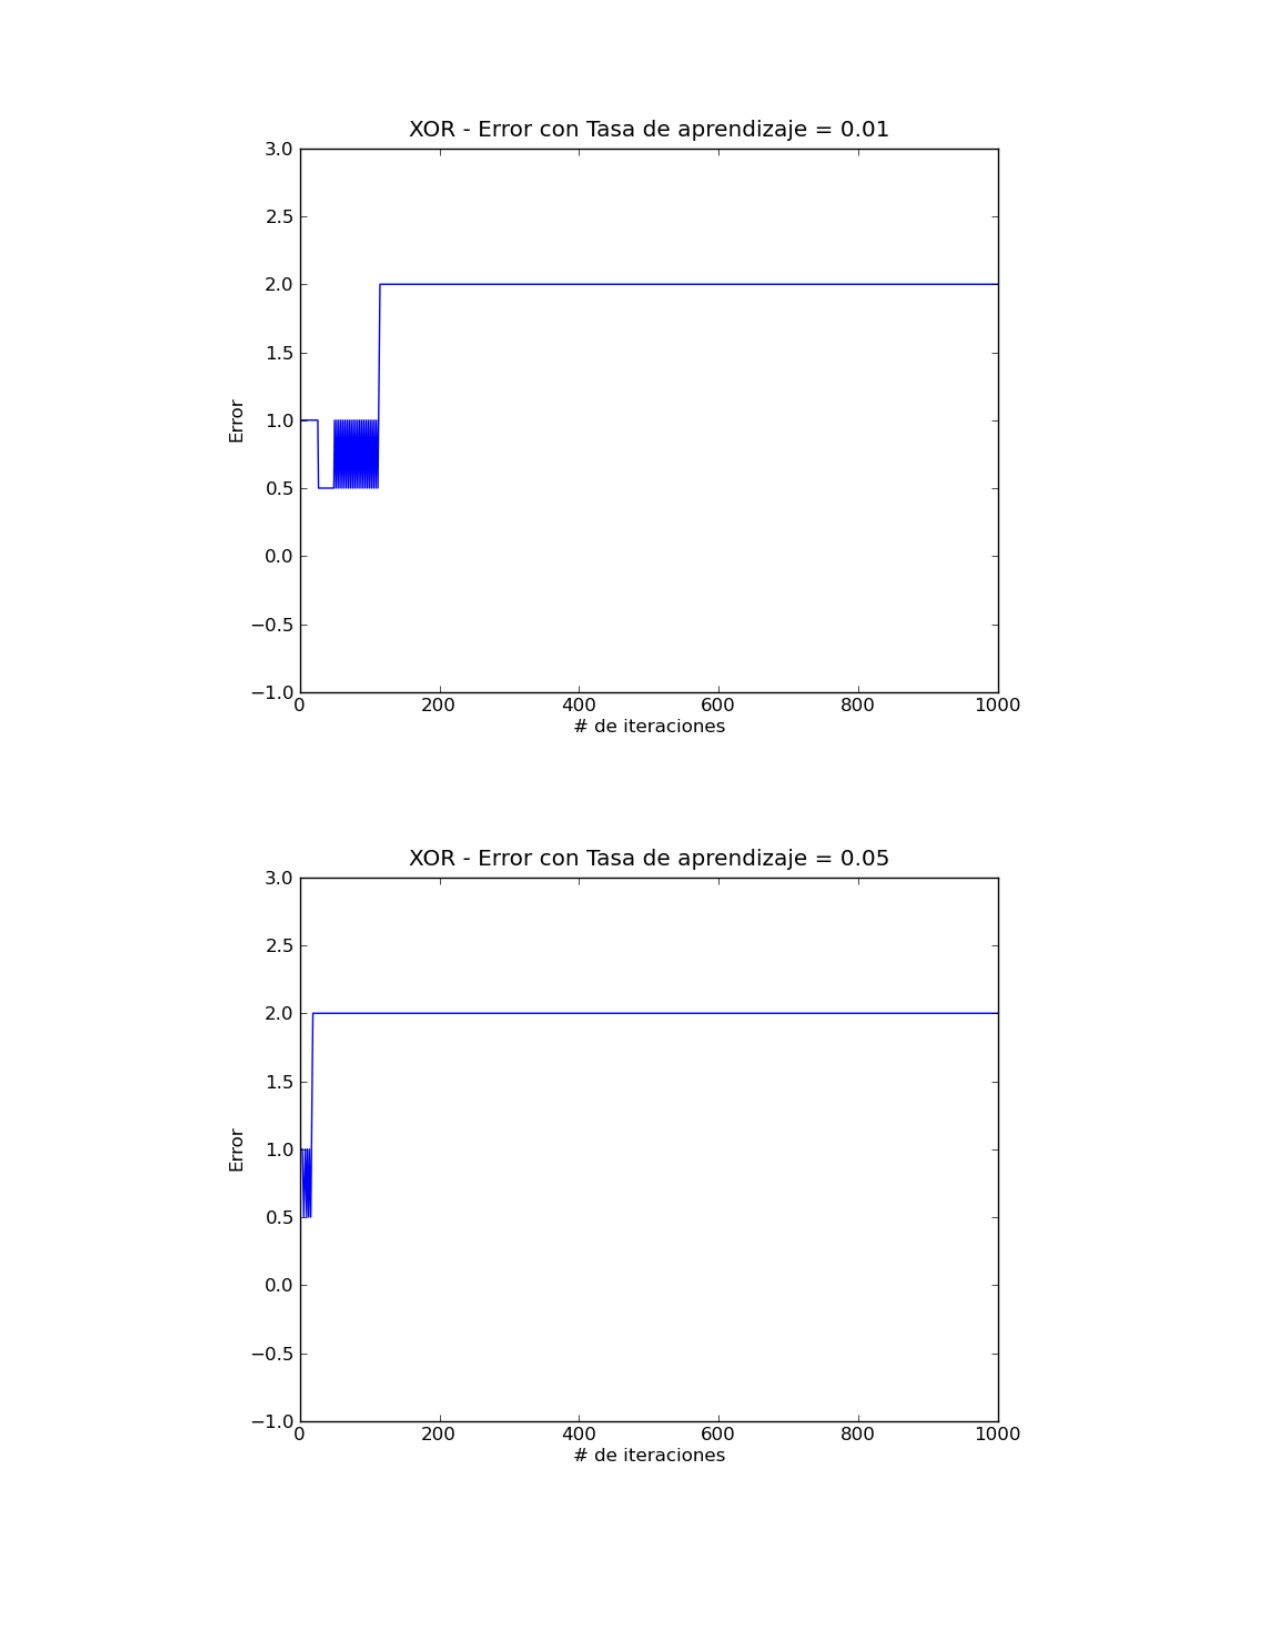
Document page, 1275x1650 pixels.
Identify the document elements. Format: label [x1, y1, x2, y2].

picture [187, 810, 1088, 1489]
picture [187, 81, 1088, 760]
